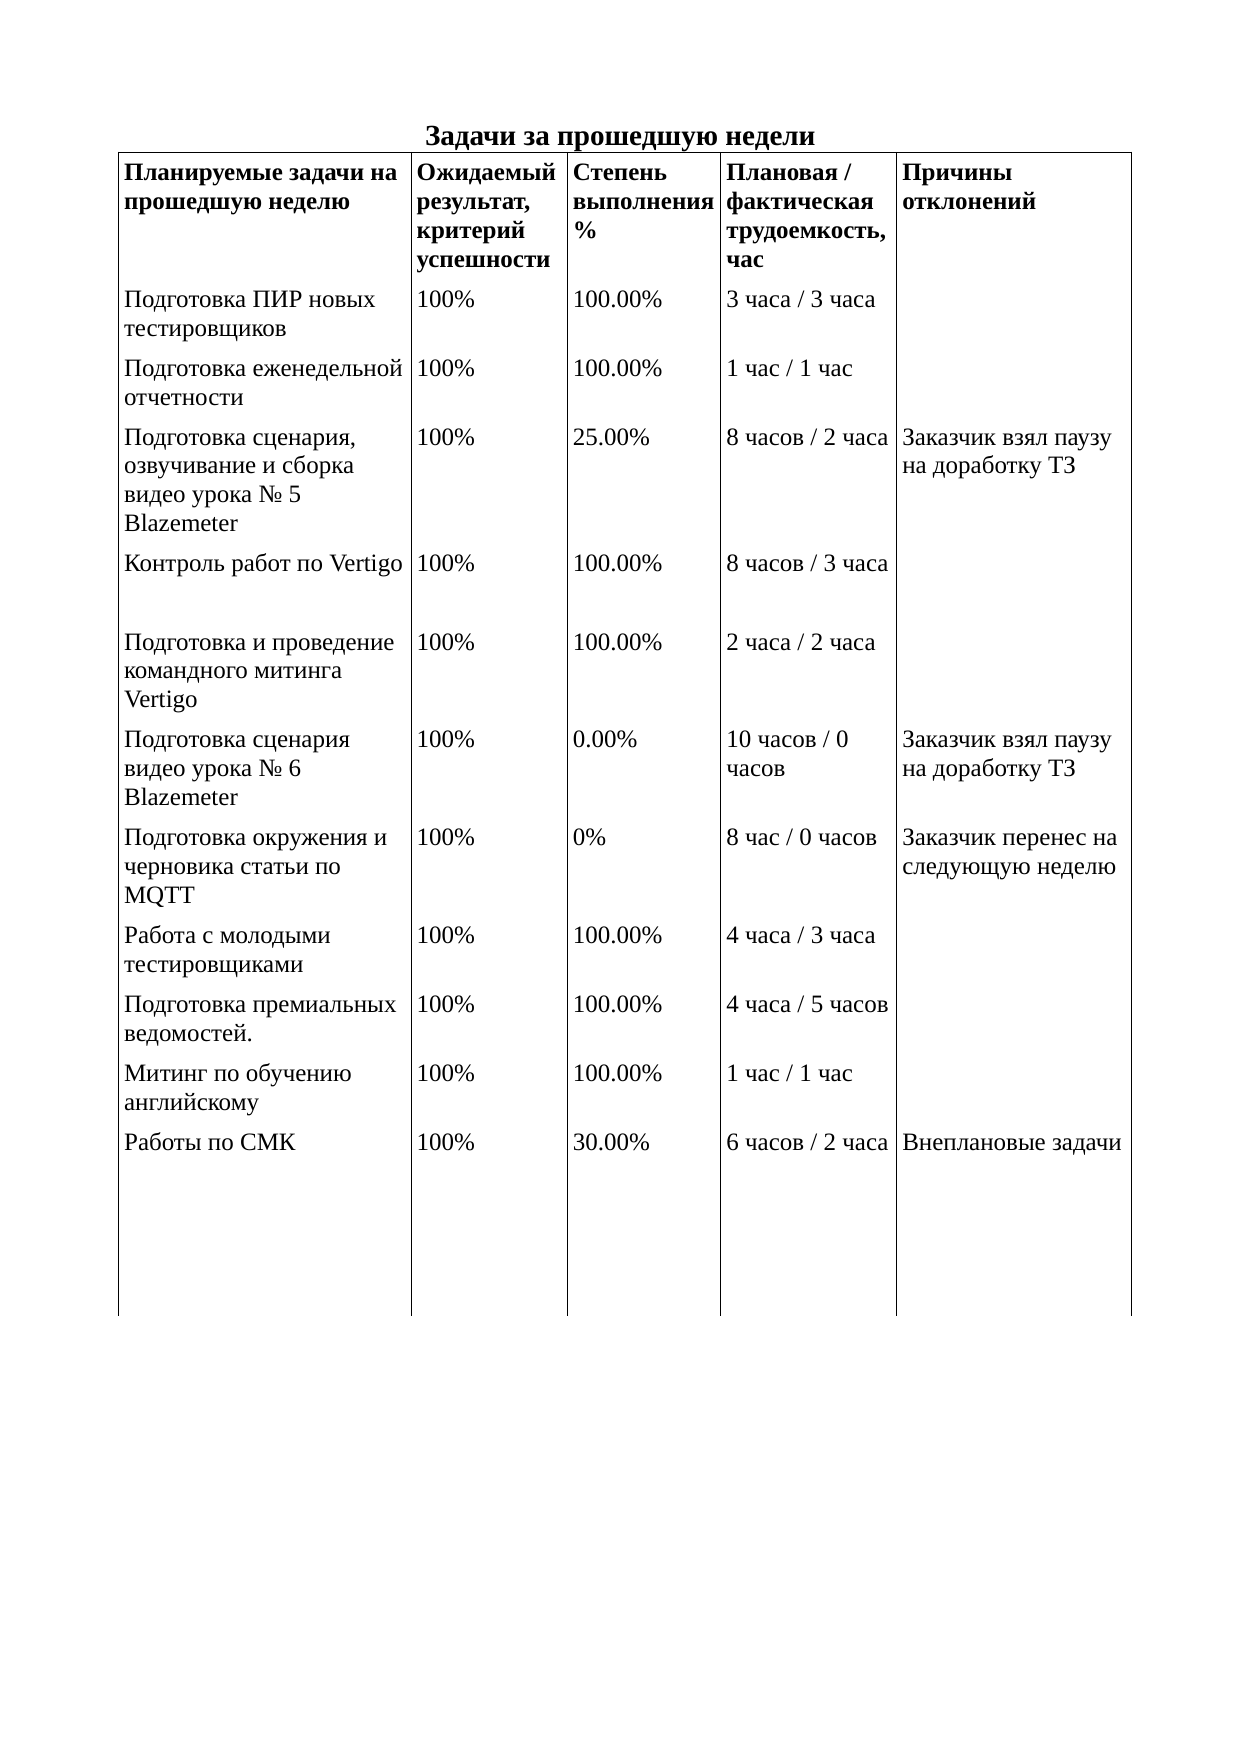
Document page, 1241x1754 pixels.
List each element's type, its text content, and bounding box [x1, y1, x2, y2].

table_cell Работа с молодыми тестировщиками [119, 914, 411, 983]
table_cell 0% [568, 816, 720, 914]
table_cell Подготовка и проведение командного митинга Vertigo [119, 621, 411, 719]
table_cell 100% [412, 416, 567, 543]
table_cell 100,00% [568, 914, 720, 983]
table_cell Подготовка сценария видео урока № 6 Blazemeter [119, 719, 411, 816]
table_cell [897, 914, 1131, 983]
table_cell 100,00% [568, 347, 720, 416]
table_cell 3 часа / 3 часа [721, 278, 896, 347]
table_cell [412, 1276, 567, 1316]
table_cell Подготовка сценария, озвучивание и сборка видео урока № 5 Blazemeter [119, 416, 411, 543]
table_cell [568, 1161, 720, 1201]
table_cell [897, 543, 1131, 621]
table_cell [721, 1201, 896, 1276]
table_cell 100% [412, 914, 567, 983]
table_cell [897, 1201, 1131, 1276]
table_cell [412, 1161, 567, 1201]
table_cell 100% [412, 621, 567, 719]
table_cell [119, 1161, 411, 1201]
table_cell 100,00% [568, 983, 720, 1052]
table_cell 1 час / 1 час [721, 1052, 896, 1121]
table_cell [568, 1276, 720, 1316]
table_header Степень выполнения % [568, 153, 720, 278]
table_cell 8 час / 0 часов [721, 816, 896, 914]
table_cell 0,00% [568, 719, 720, 816]
table_cell 4 часа / 3 часа [721, 914, 896, 983]
table_cell [721, 1276, 896, 1316]
table_cell 100% [412, 543, 567, 621]
table_cell [897, 347, 1131, 416]
table_cell 25,00% [568, 416, 720, 543]
table_cell [897, 1052, 1131, 1121]
table_cell [721, 1161, 896, 1201]
text Задачи за прошедшую недели [118, 118, 1122, 152]
table_cell Работы по СМК [119, 1121, 411, 1161]
table_cell Внеплановые задачи [897, 1121, 1131, 1161]
table_cell 100% [412, 1121, 567, 1161]
table_cell 8 часов / 3 часа [721, 543, 896, 621]
table_header Планируемые задачи на прошедшую неделю [119, 153, 411, 278]
table_cell 100% [412, 983, 567, 1052]
table_cell [568, 1201, 720, 1276]
table_cell Митинг по обучению английскому [119, 1052, 411, 1121]
table_cell Подготовка еженедельной отчетности [119, 347, 411, 416]
table_cell 4 часа / 5 часов [721, 983, 896, 1052]
table_cell 8 часов / 2 часа [721, 416, 896, 543]
table_cell 100% [412, 1052, 567, 1121]
table_cell Заказчик перенес на следующую неделю [897, 816, 1131, 914]
table_cell [412, 1201, 567, 1276]
table_cell 100,00% [568, 621, 720, 719]
table_cell 30,00% [568, 1121, 720, 1161]
table_cell Подготовка премиальных ведомостей. [119, 983, 411, 1052]
table_cell [897, 1161, 1131, 1201]
table_cell [897, 278, 1131, 347]
table_cell 10 часов / 0 часов [721, 719, 896, 816]
table_cell [897, 983, 1131, 1052]
table_cell Подготовка ПИР новых тестировщиков [119, 278, 411, 347]
table_cell [119, 1201, 411, 1276]
table_cell 100% [412, 816, 567, 914]
table_cell 100% [412, 278, 567, 347]
table_cell 100% [412, 347, 567, 416]
table_cell 100,00% [568, 278, 720, 347]
table_cell [897, 621, 1131, 719]
table_cell [119, 1276, 411, 1316]
table_header Причины отклонений [897, 153, 1131, 278]
table_cell [897, 1276, 1131, 1316]
table_cell 100% [412, 719, 567, 816]
table_cell Заказчик взял паузу на доработку ТЗ [897, 719, 1131, 816]
table_header Плановая / фактическая трудоемкость, час [721, 153, 896, 278]
table_cell 6 часов / 2 часа [721, 1121, 896, 1161]
table_cell 100,00% [568, 1052, 720, 1121]
table_cell Подготовка окружения и черновика статьи по MQTT [119, 816, 411, 914]
table_cell 100,00% [568, 543, 720, 621]
table_cell Заказчик взял паузу на доработку ТЗ [897, 416, 1131, 543]
table_cell 1 час / 1 час [721, 347, 896, 416]
table_header Ожидаемый результат, критерий успешности [412, 153, 567, 278]
table_cell 2 часа / 2 часа [721, 621, 896, 719]
table_cell Контроль работ по Vertigo [119, 543, 411, 621]
